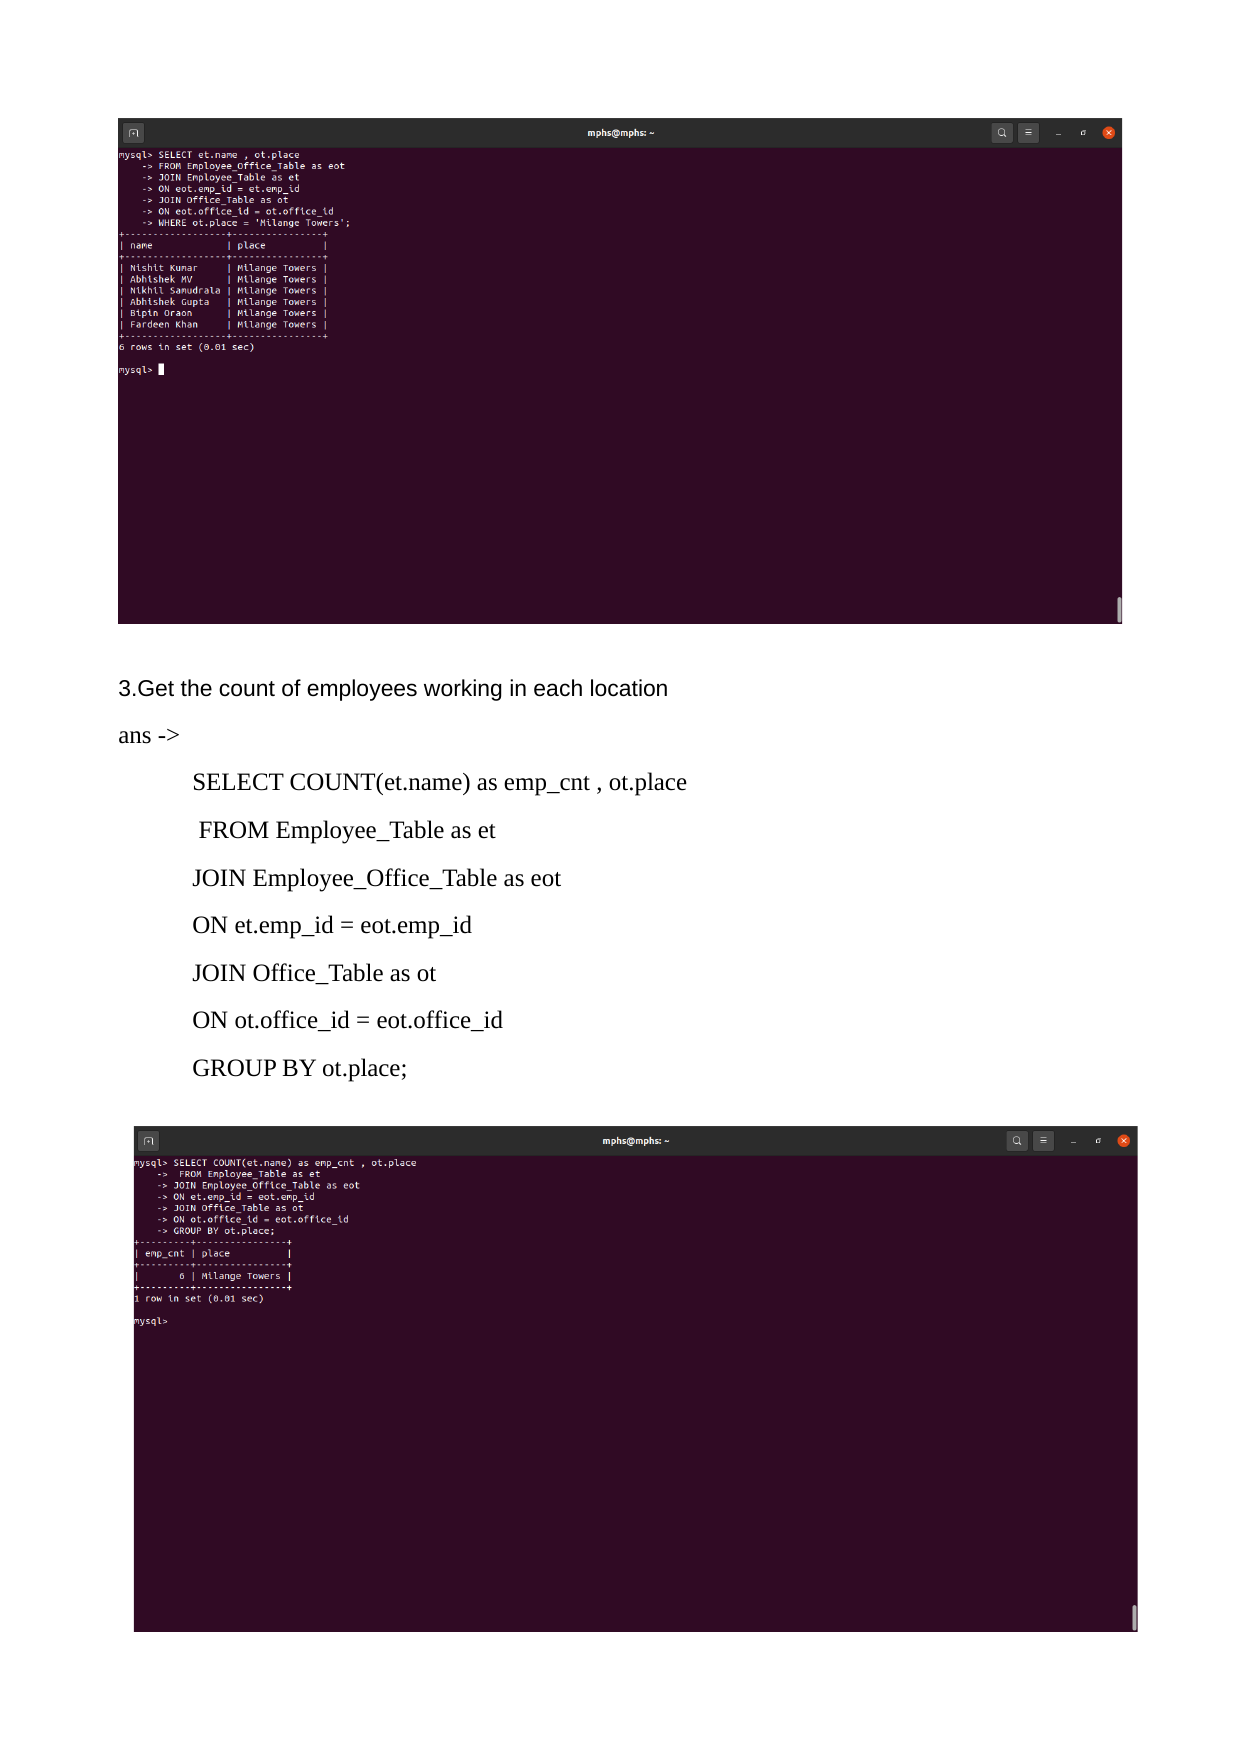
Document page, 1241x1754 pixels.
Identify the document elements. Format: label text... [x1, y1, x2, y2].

text SELECT COUNT(et.name) as emp_cnt , ot.place [118, 767, 1122, 796]
text ans -> [118, 720, 1122, 749]
picture [133, 1126, 1138, 1632]
text ON et.emp_id = eot.emp_id [118, 910, 1122, 939]
picture [118, 118, 1123, 624]
text GROUP BY ot.place; [118, 1053, 1122, 1082]
text JOIN Employee_Office_Table as eot [118, 863, 1122, 891]
text JOIN Office_Table as ot [118, 958, 1122, 987]
text FROM Employee_Table as et [118, 815, 1122, 844]
text ON ot.office_id = eot.office_id [118, 1006, 1122, 1034]
text 3.Get the count of employees working in each location [118, 675, 1122, 701]
